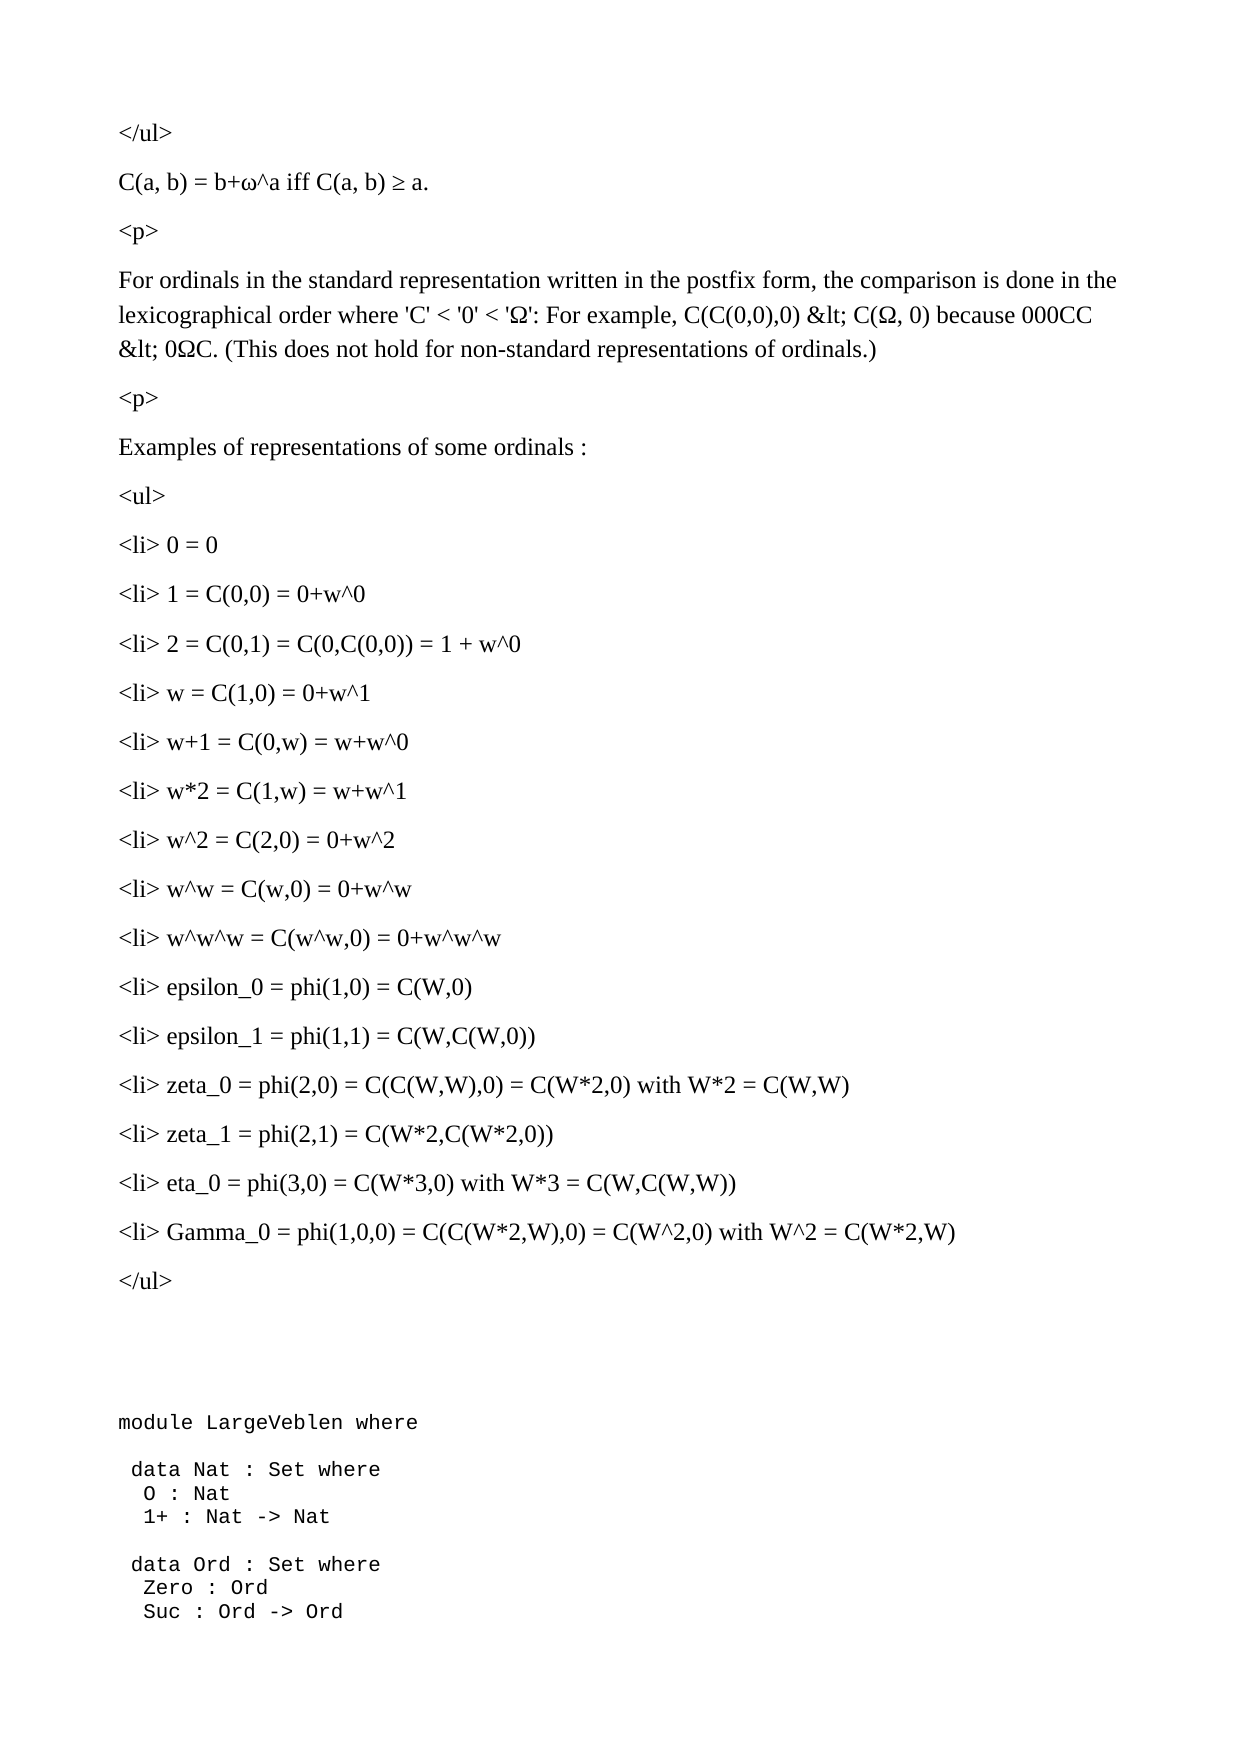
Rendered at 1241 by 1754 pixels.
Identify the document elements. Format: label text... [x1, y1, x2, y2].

text C(a, b) = b+ω^a iff C(a, b) ≥ a. [118, 167, 1122, 196]
text <li> zeta_0 = phi(2,0) = C(C(W,W),0) = C(W*2,0) with W*2 = C(W,W) [118, 1070, 1122, 1099]
text module LargeVeblen where [118, 1412, 1122, 1436]
text <p> [118, 216, 1122, 245]
text </ul> [118, 118, 1122, 147]
text </ul> [118, 1266, 1122, 1295]
text <li> epsilon_1 = phi(1,1) = C(W,C(W,0)) [118, 1021, 1122, 1050]
text For ordinals in the standard representation written in the postfix form, the comparison is done in the lexicographical order where 'C' < '0' < 'Ω': For example, C(C(0,0),0) &lt; C(Ω, 0) because 000CC &lt; 0ΩC. (This does not hold for non-standard representations of ordinals.) [118, 265, 1122, 363]
text <ul> [118, 481, 1122, 510]
text data Nat : Set where [118, 1459, 1122, 1483]
text Examples of representations of some ordinals : [118, 432, 1122, 461]
text 1+ : Nat -> Nat [118, 1506, 1122, 1530]
text <li> epsilon_0 = phi(1,0) = C(W,0) [118, 972, 1122, 1001]
text <li> eta_0 = phi(3,0) = C(W*3,0) with W*3 = C(W,C(W,W)) [118, 1168, 1122, 1197]
text Zero : Ord [118, 1577, 1122, 1601]
text <li> w = C(1,0) = 0+w^1 [118, 678, 1122, 706]
text <li> zeta_1 = phi(2,1) = C(W*2,C(W*2,0)) [118, 1119, 1122, 1148]
text O : Nat [118, 1483, 1122, 1506]
text <li> w^w^w = C(w^w,0) = 0+w^w^w [118, 923, 1122, 952]
text <p> [118, 383, 1122, 412]
text <li> w^2 = C(2,0) = 0+w^2 [118, 825, 1122, 854]
text <li> w+1 = C(0,w) = w+w^0 [118, 727, 1122, 756]
text <li> w^w = C(w,0) = 0+w^w [118, 874, 1122, 903]
text <li> Gamma_0 = phi(1,0,0) = C(C(W*2,W),0) = C(W^2,0) with W^2 = C(W*2,W) [118, 1217, 1122, 1246]
text <li> 2 = C(0,1) = C(0,C(0,0)) = 1 + w^0 [118, 629, 1122, 657]
text data Ord : Set where [118, 1554, 1122, 1577]
text <li> 0 = 0 [118, 531, 1122, 559]
text Suc : Ord -> Ord [118, 1601, 1122, 1625]
text <li> w*2 = C(1,w) = w+w^1 [118, 776, 1122, 804]
text <li> 1 = C(0,0) = 0+w^0 [118, 579, 1122, 608]
